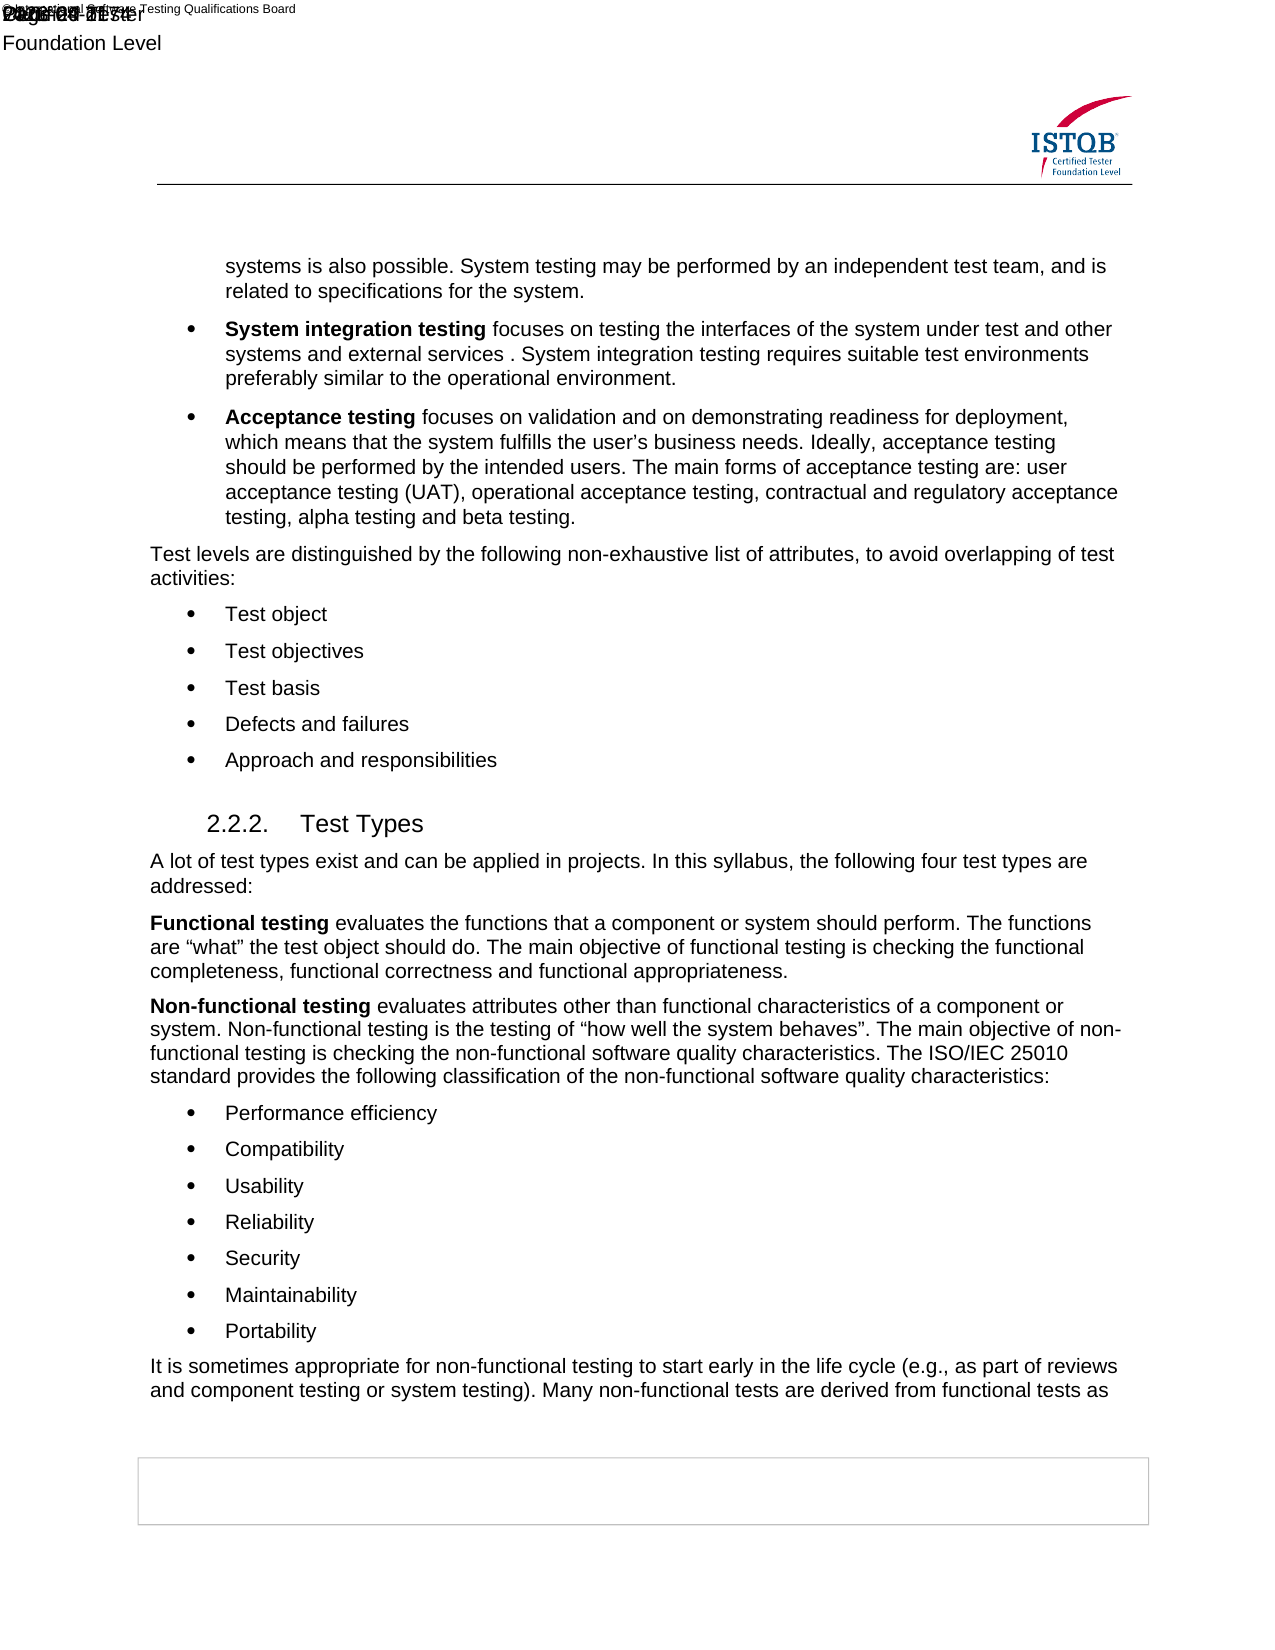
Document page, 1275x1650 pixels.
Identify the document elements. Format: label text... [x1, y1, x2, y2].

list System integration testing focuses on testing the interfaces of the system under test and other systems and external services . System integration testing requires suitable test environments preferably similar to the operational environment. [188, 317, 1114, 390]
list Test object [187, 602, 1152, 626]
subtitle Test Types [206, 809, 1152, 837]
text systems is also possible. System testing may be performed by an independent test team, and is related to specifications for the system. [225, 254, 1125, 303]
list Approach and responsibilities [187, 748, 1152, 772]
text Test levels are distinguished by the following non-exhaustive list of attributes, to avoid overlapping of test activities: [150, 543, 1118, 589]
list Test basis [187, 675, 1152, 699]
list Performance efficiency [187, 1101, 1152, 1124]
text Functional testing evaluates the functions that a component or system should perform. The functions are “what” the test object should do. The main objective of functional testing is checking the functional completeness, functional correctness and functional appropriateness. [150, 912, 1113, 982]
list Portability [187, 1319, 1152, 1343]
list Defects and failures [187, 711, 1152, 736]
text It is sometimes appropriate for non-functional testing to start early in the life cycle (e.g., as part of reviews and component testing or system testing). Many non-functional tests are derived from functional tests as [150, 1355, 1121, 1402]
list Usability [187, 1174, 1152, 1198]
picture [1031, 96, 1133, 179]
list Compatibility [187, 1137, 1152, 1161]
list Maintainability [187, 1283, 1152, 1307]
text Non-functional testing evaluates attributes other than functional characteristics of a component or system. Non-functional testing is the testing of “how well the system behaves”. The main objective of non- functional testing is checking the non-functional software quality characteristics. The ISO/IEC 25010 standard provides the following classification of the non-functional software quality characteristics: [150, 994, 1125, 1088]
list Security [187, 1246, 1152, 1270]
list Test objectives [187, 639, 1152, 663]
text A lot of test types exist and can be applied in projects. In this syllabus, the following four test types are addressed: [150, 848, 1091, 898]
list Acceptance testing focuses on validation and on demonstrating readiness for deployment, which means that the system fulfills the user’s business needs. Ideally, acceptance testing should be performed by the intended users. The main forms of acceptance testing are: user acceptance testing (UAT), operational acceptance testing, contractual and regulatory acceptance testing, alpha testing and beta testing. [188, 404, 1122, 529]
list Reliability [187, 1210, 1152, 1234]
